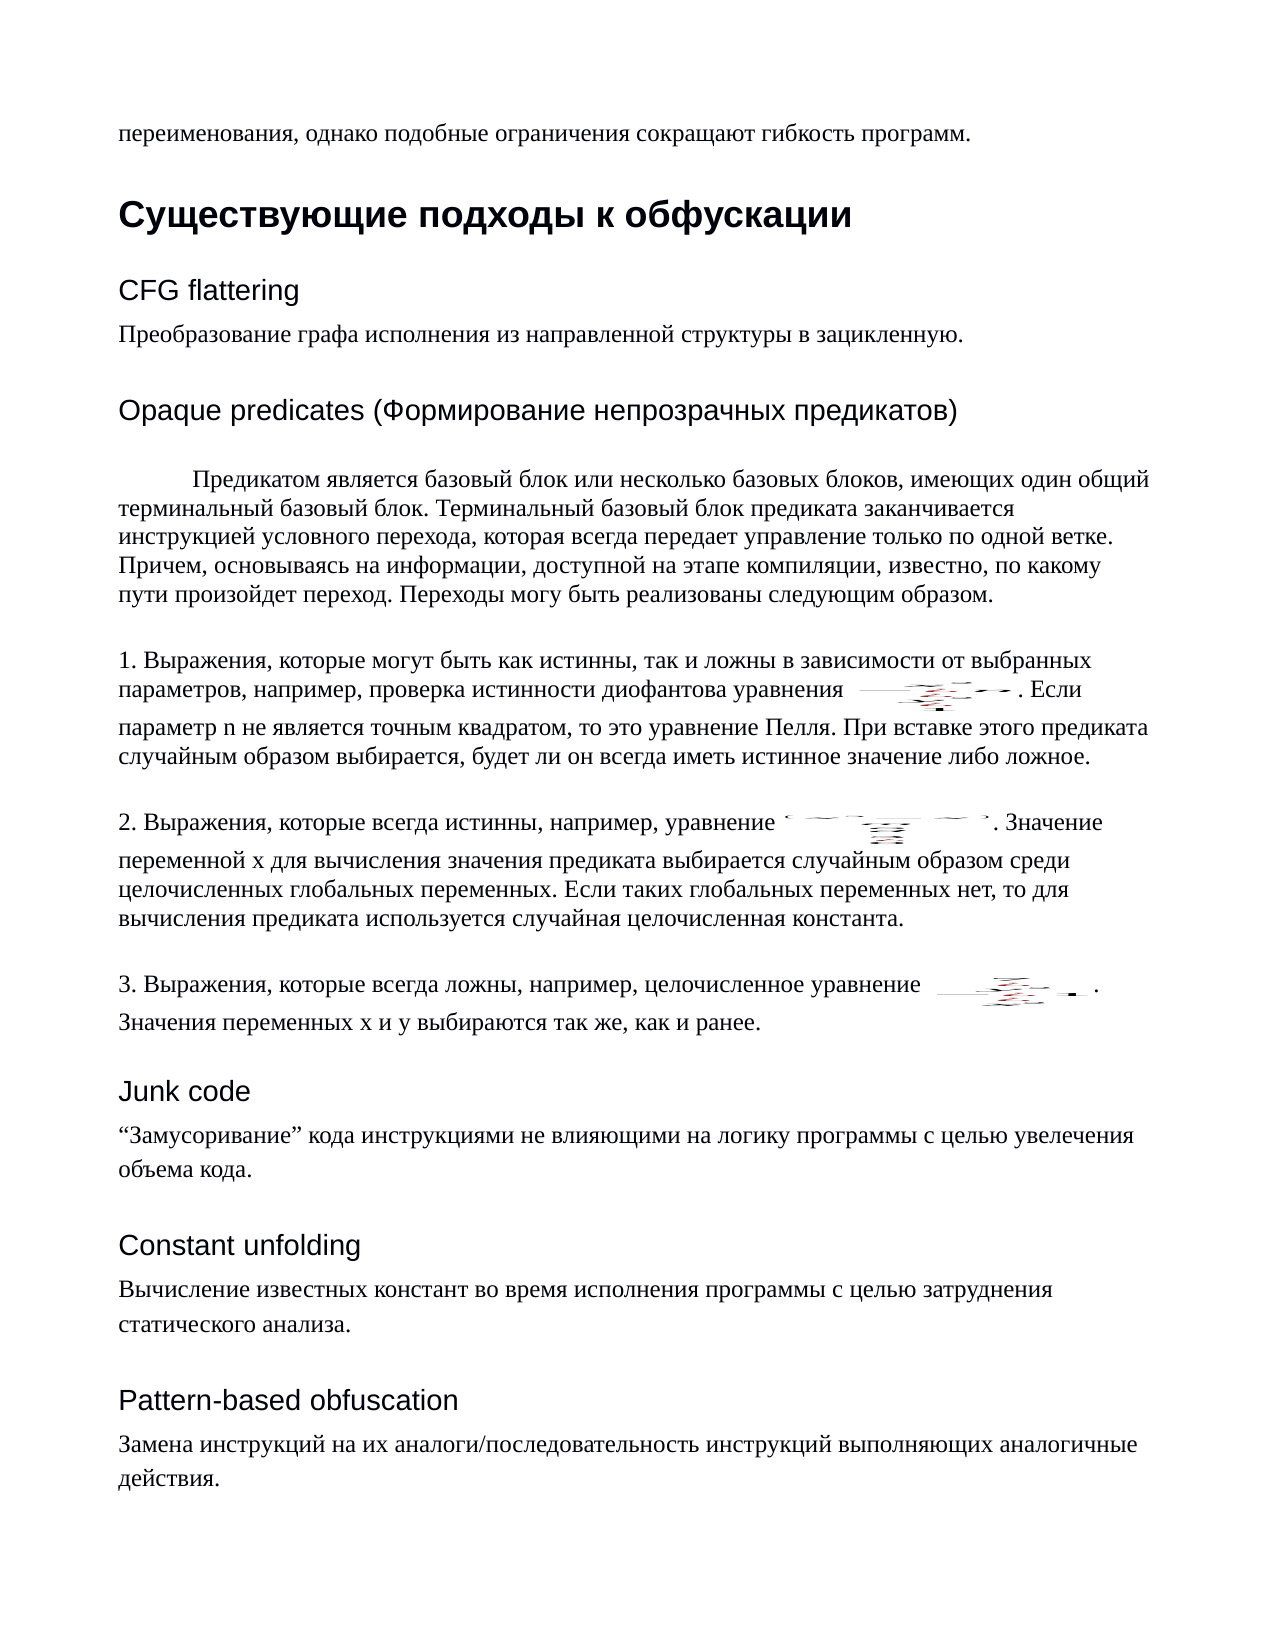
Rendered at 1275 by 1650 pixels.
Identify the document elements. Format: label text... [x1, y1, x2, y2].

text Вычисление известных констант во время исполнения программы с целью затруднения статического анализа. [118, 1274, 1157, 1337]
text Существующие подходы к обфускации [118, 192, 1157, 235]
subtitle 3. Выражения, которые всегда ложны, например, целочисленное уравнение . Значения переменных x и y выбираются так же, как и ранее. [118, 969, 1157, 1036]
text Преобразование графа исполнения из направленной структуры в зацикленную. [118, 319, 1157, 348]
subtitle 2. Выражения, которые всегда истинны, например, уравнение . Значение переменной x для вычисления значения предиката выбирается случайным образом среди целочисленных глобальных переменных. Если таких глобальных переменных нет, то для вычисления предиката используется случайная целочисленная константа. [118, 807, 1157, 932]
subtitle Opaque predicates (Формирование непрозрачных предикатов) [118, 393, 1157, 426]
subtitle CFG flattering [118, 273, 1157, 306]
text “Замусоривание” кода инструкциями не влияющими на логику программы с целью увелечения объема кода. [118, 1120, 1157, 1183]
text Замена инструкций на их аналоги/последовательность инструкций выполняющих аналогичные действия. [118, 1429, 1157, 1492]
subtitle Pattern-based obfuscation [118, 1383, 1157, 1416]
subtitle Junk code [118, 1074, 1157, 1107]
text переименования, однако подобные ограничения сокращают гибкость программ. [118, 118, 1157, 147]
subtitle 1. Выражения, которые могут быть как истинны, так и ложны в зависимости от выбранных параметров, например, проверка истинности диофантова уравнения . Если параметр n не является точным квадратом, то это уравнение Пелля. При вставке этого предиката случайным образом выбирается, будет ли он всегда иметь истинное значение либо ложное. [118, 645, 1157, 770]
subtitle Constant unfolding [118, 1228, 1157, 1262]
subtitle Предикатом является базовый блок или несколько базовых блоков, имеющих один общий терминальный базовый блок. Терминальный базовый блок предиката заканчивается инструкцией условного перехода, которая всегда передает управление только по одной ветке. Причем, основываясь на информации, доступной на этапе компиляции, известно, по какому пути произойдет переход. Переходы могу быть реализованы следующим образом. [118, 464, 1157, 608]
